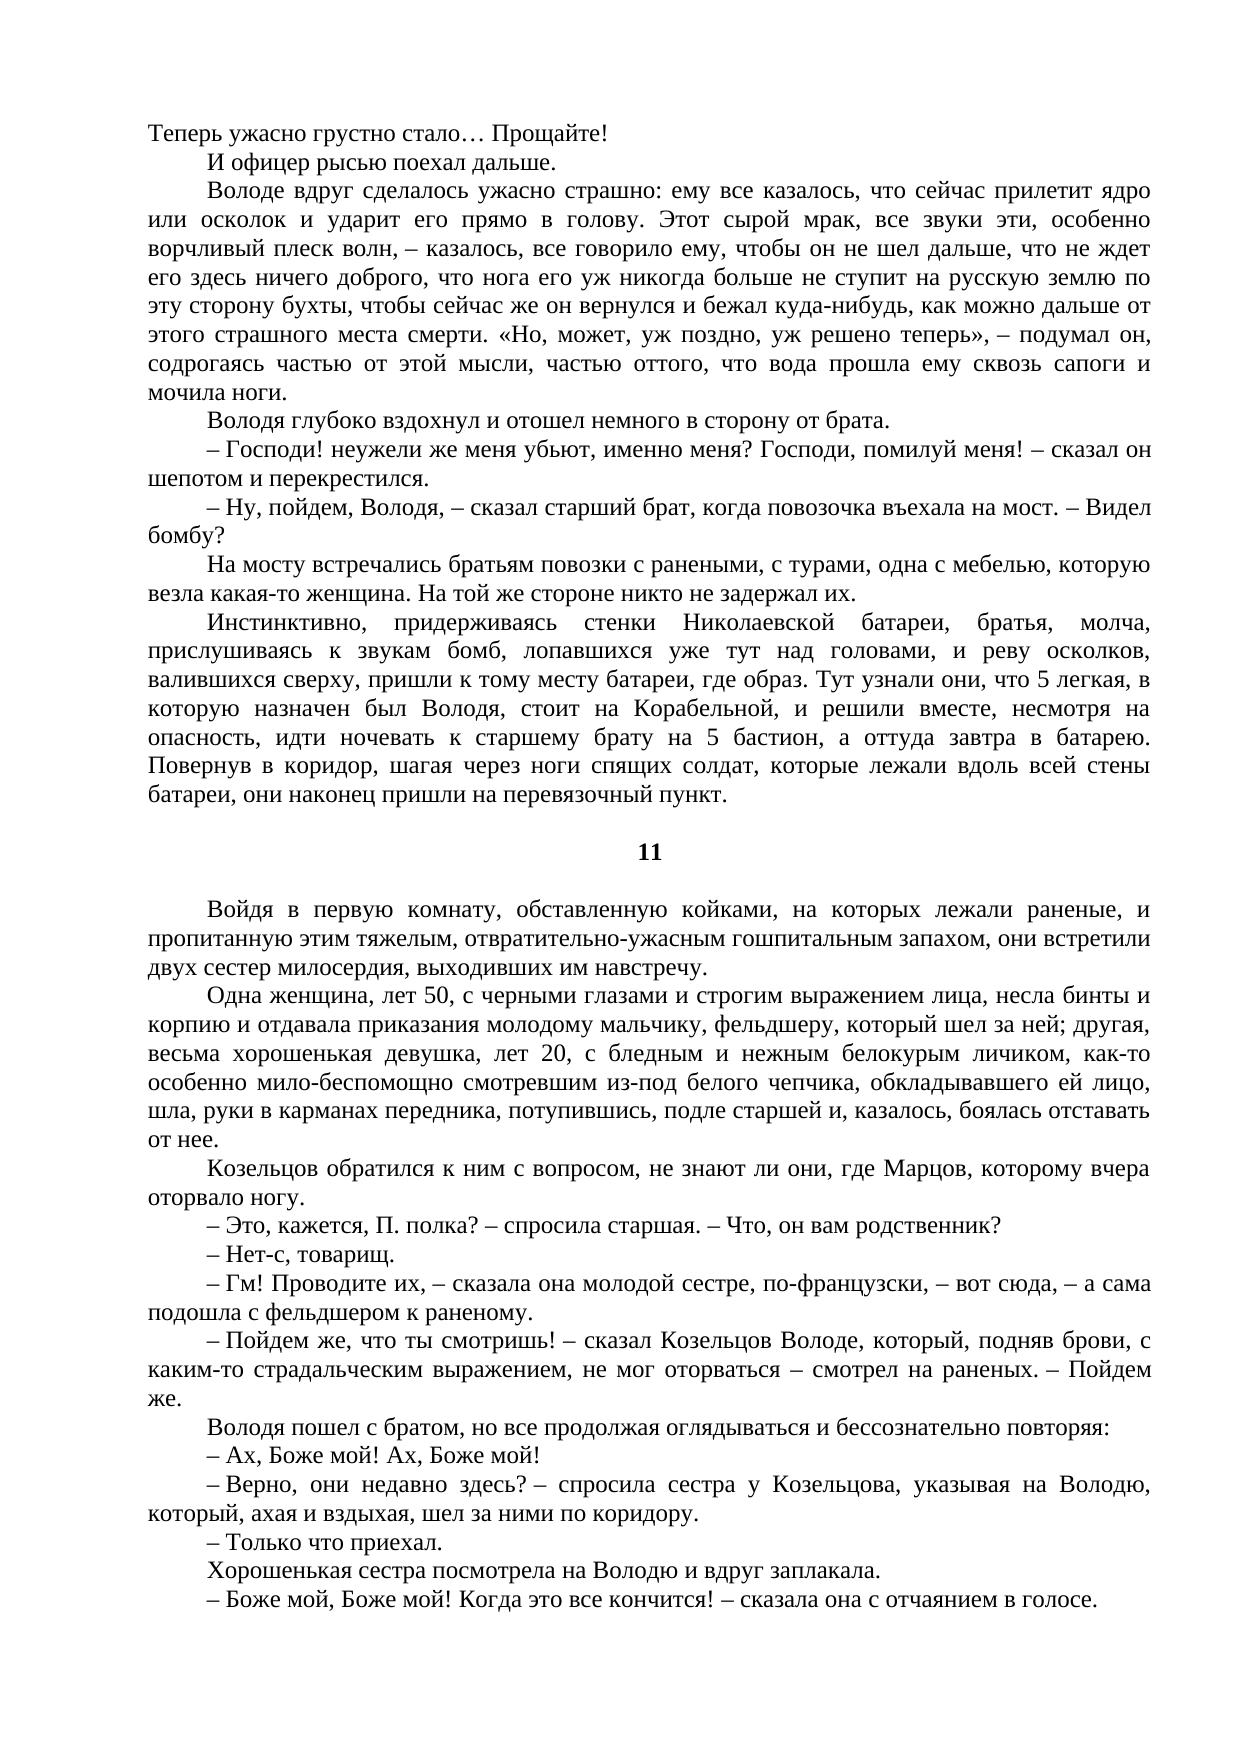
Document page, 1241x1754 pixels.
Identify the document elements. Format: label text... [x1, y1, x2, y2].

text Володя пошел с братом, но все продолжая оглядываться и бессознательно повторяя: [148, 1412, 1152, 1441]
subtitle 11 [148, 837, 1152, 866]
text – Пойдем же, что ты смотришь! – сказал Козельцов Володе, который, подняв брови, с каким-то страдальческим выражением, не мог оторваться – смотрел на раненых. – Пойдем же. [148, 1326, 1152, 1412]
text Володе вдруг сделалось ужасно страшно: ему все казалось, что сейчас прилетит ядро или осколок и ударит его прямо в голову. Этот сырой мрак, все звуки эти, особенно ворчливый плеск волн, – казалось, все говорило ему, чтобы он не шел дальше, что не ждет его здесь ничего доброго, что нога его уж никогда больше не ступит на русскую землю по эту сторону бухты, чтобы сейчас же он вернулся и бежал куда-нибудь, как можно дальше от этого страшного места смерти. «Но, может, уж поздно, уж решено теперь», – подумал он, содрогаясь частью от этой мысли, частью оттого, что вода прошла ему сквозь сапоги и мочила ноги. [148, 176, 1152, 406]
text – Ну, пойдем, Володя, – сказал старший брат, когда повозочка въехала на мост. – Видел бомбу? [148, 492, 1152, 549]
text Володя глубоко вздохнул и отошел немного в сторону от брата. [148, 406, 1152, 434]
text Козельцов обратился к ним с вопросом, не знают ли они, где Марцов, которому вчера оторвало ногу. [148, 1153, 1152, 1211]
text – Ах, Боже мой! Ах, Боже мой! [148, 1441, 1152, 1469]
text Теперь ужасно грустно стало… Прощайте! [148, 118, 1152, 147]
text – Верно, они недавно здесь? – спросила сестра у Козельцова, указывая на Володю, который, ахая и вздыхая, шел за ними по коридору. [148, 1469, 1152, 1527]
text На мосту встречались братьям повозки с ранеными, с турами, одна с мебелью, которую везла какая-то женщина. На той же стороне никто не задержал их. [148, 549, 1152, 607]
text Хорошенькая сестра посмотрела на Володю и вдруг заплакала. [148, 1556, 1152, 1584]
text – Гм! Проводите их, – сказала она молодой сестре, по-французски, – вот сюда, – а сама подошла с фельдшером к раненому. [148, 1268, 1152, 1326]
text Одна женщина, лет 50, с черными глазами и строгим выражением лица, несла бинты и корпию и отдавала приказания молодому мальчику, фельдшеру, который шел за ней; другая, весьма хорошенькая девушка, лет 20, с бледным и нежным белокурым личиком, как-то особенно мило-беспомощно смотревшим из-под белого чепчика, обкладывавшего ей лицо, шла, руки в карманах передника, потупившись, подле старшей и, казалось, боялась отставать от нее. [148, 981, 1152, 1153]
text – Господи! неужели же меня убьют, именно меня? Господи, помилуй меня! – сказал он шепотом и перекрестился. [148, 434, 1152, 492]
text – Только что приехал. [148, 1527, 1152, 1556]
text Инстинктивно, придерживаясь стенки Николаевской батареи, братья, молча, прислушиваясь к звукам бомб, лопавшихся уже тут над головами, и реву осколков, валившихся сверху, пришли к тому месту батареи, где образ. Тут узнали они, что 5 легкая, в которую назначен был Володя, стоит на Корабельной, и решили вместе, несмотря на опасность, идти ночевать к старшему брату на 5 бастион, а оттуда завтра в батарею. Повернув в коридор, шагая через ноги спящих солдат, которые лежали вдоль всей стены батареи, они наконец пришли на перевязочный пункт. [148, 607, 1152, 808]
text Войдя в первую комнату, обставленную койками, на которых лежали раненые, и пропитанную этим тяжелым, отвратительно-ужасным гошпитальным запахом, они встретили двух сестер милосердия, выходивших им навстречу. [148, 894, 1152, 981]
text – Боже мой, Боже мой! Когда это все кончится! – сказала она с отчаянием в голосе. [148, 1584, 1152, 1613]
text И офицер рысью поехал дальше. [148, 147, 1152, 176]
text – Это, кажется, П. полка? – спросила старшая. – Что, он вам родственник? [148, 1211, 1152, 1239]
text – Нет-с, товарищ. [148, 1239, 1152, 1268]
